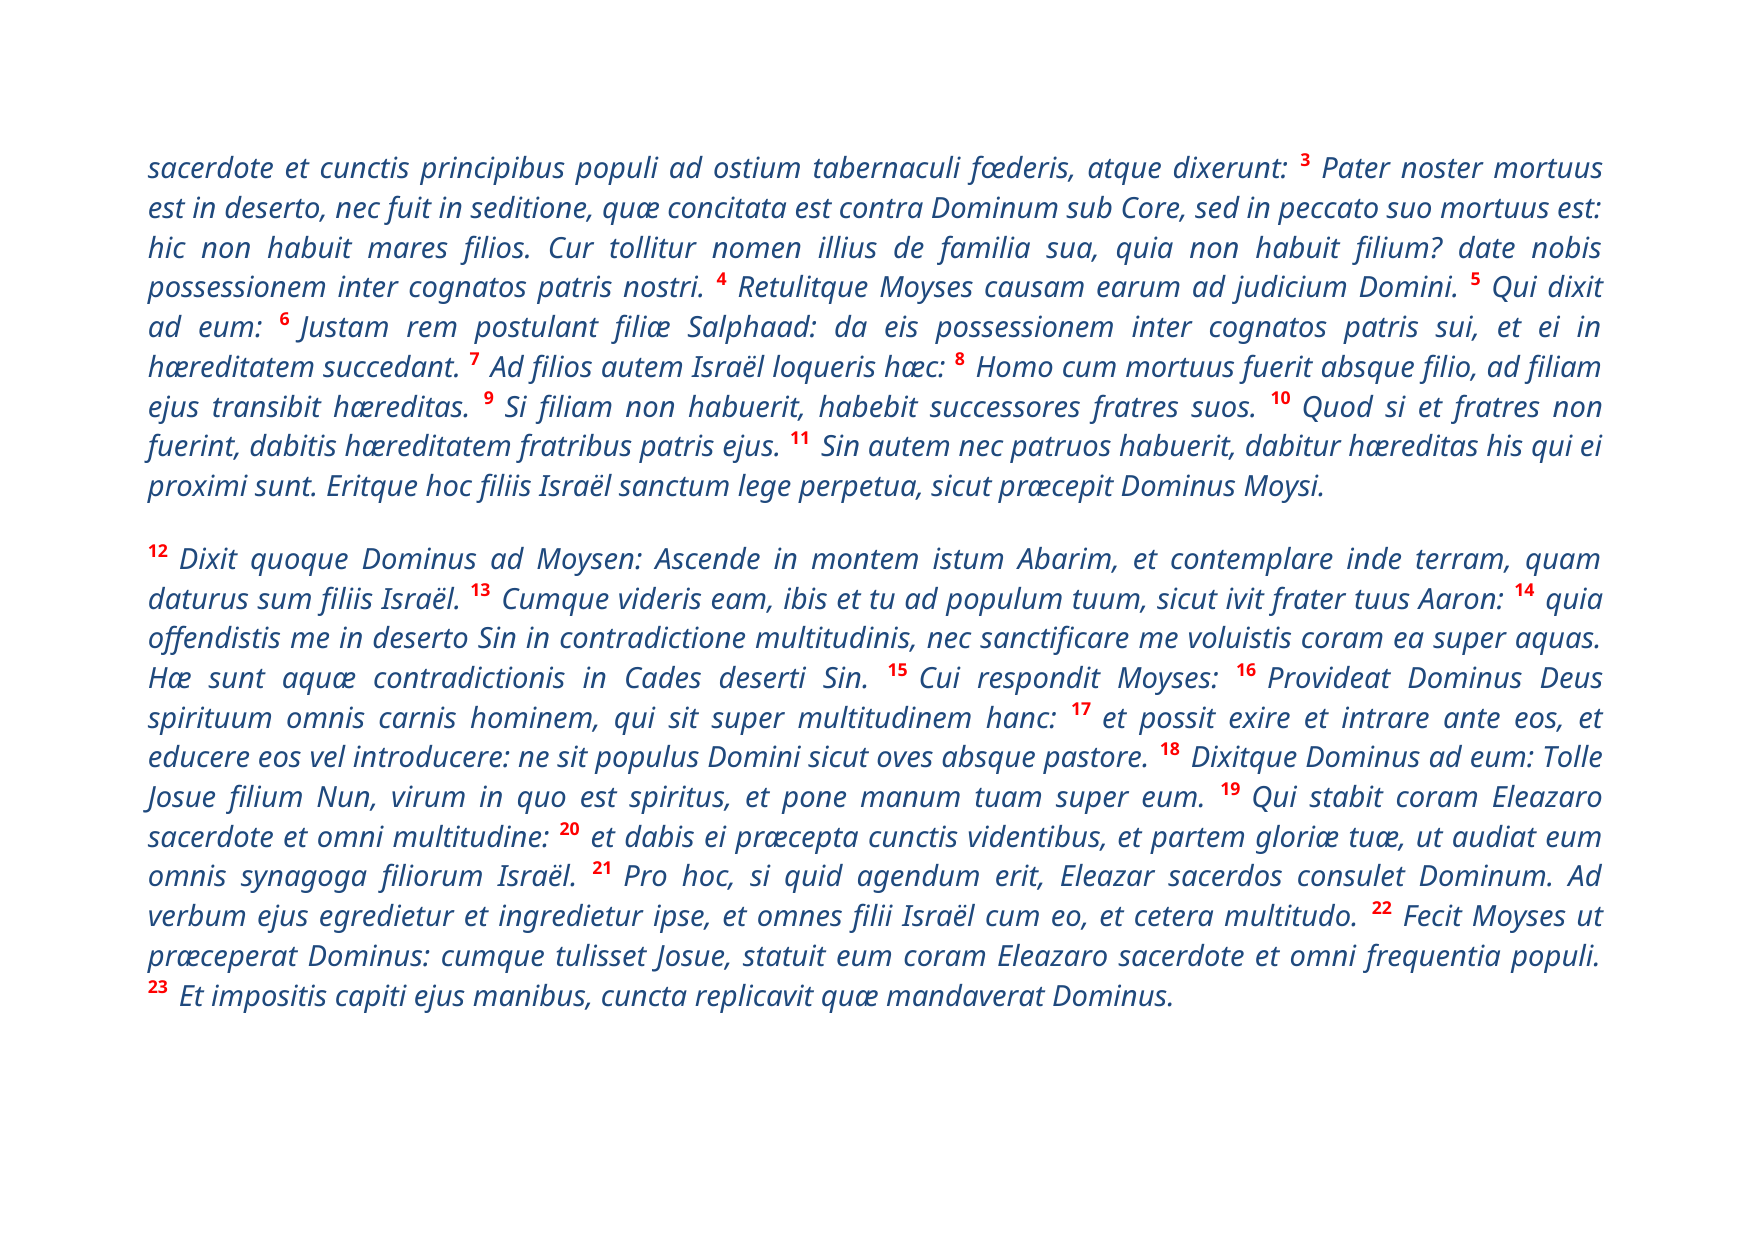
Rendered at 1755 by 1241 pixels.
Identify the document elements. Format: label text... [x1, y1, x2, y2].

text sacerdote et cunctis principibus populi ad ostium tabernaculi fœderis, atque dixerunt: 3 Pater noster mortuus est in deserto, nec fuit in seditione, quæ concitata est contra Dominum sub Core, sed in peccato suo mortuus est: hic non habuit mares filios. Cur tollitur nomen illius de familia sua, quia non habuit filium? date nobis possessionem inter cognatos patris nostri. 4 Retulitque Moyses causam earum ad judicium Domini. 5 Qui dixit ad eum: 6 Justam rem postulant filiæ Salphaad: da eis possessionem inter cognatos patris sui, et ei in hæreditatem succedant. 7 Ad filios autem Israël loqueris hæc: 8 Homo cum mortuus fuerit absque filio, ad filiam ejus transibit hæreditas. 9 Si filiam non habuerit, habebit successores fratres suos. 10 Quod si et fratres non fuerint, dabitis hæreditatem fratribus patris ejus. 11 Sin autem nec patruos habuerit, dabitur hæreditas his qui ei proximi sunt. Eritque hoc filiis Israël sanctum lege perpetua, sicut præcepit Dominus Moysi. [148, 148, 1606, 505]
text 12 Dixit quoque Dominus ad Moysen: Ascende in montem istum Abarim, et contemplare inde terram, quam daturus sum filiis Israël. 13 Cumque videris eam, ibis et tu ad populum tuum, sicut ivit frater tuus Aaron: 14 quia offendistis me in deserto Sin in contradictione multitudinis, nec sanctificare me voluistis coram ea super aquas. Hæ sunt aquæ contradictionis in Cades deserti Sin. 15 Cui respondit Moyses: 16 Provideat Dominus Deus spirituum omnis carnis hominem, qui sit super multitudinem hanc: 17 et possit exire et intrare ante eos, et educere eos vel introducere: ne sit populus Domini sicut oves absque pastore. 18 Dixitque Dominus ad eum: Tolle Josue filium Nun, virum in quo est spiritus, et pone manum tuam super eum. 19 Qui stabit coram Eleazaro sacerdote et omni multitudine: 20 et dabis ei præcepta cunctis videntibus, et partem gloriæ tuæ, ut audiat eum omnis synagoga filiorum Israël. 21 Pro hoc, si quid agendum erit, Eleazar sacerdos consulet Dominum. Ad verbum ejus egredietur et ingredietur ipse, et omnes filii Israël cum eo, et cetera multitudo. 22 Fecit Moyses ut præceperat Dominus: cumque tulisset Josue, statuit eum coram Eleazaro sacerdote et omni frequentia populi. 23 Et impositis capiti ejus manibus, cuncta replicavit quæ mandaverat Dominus. [148, 538, 1606, 1014]
